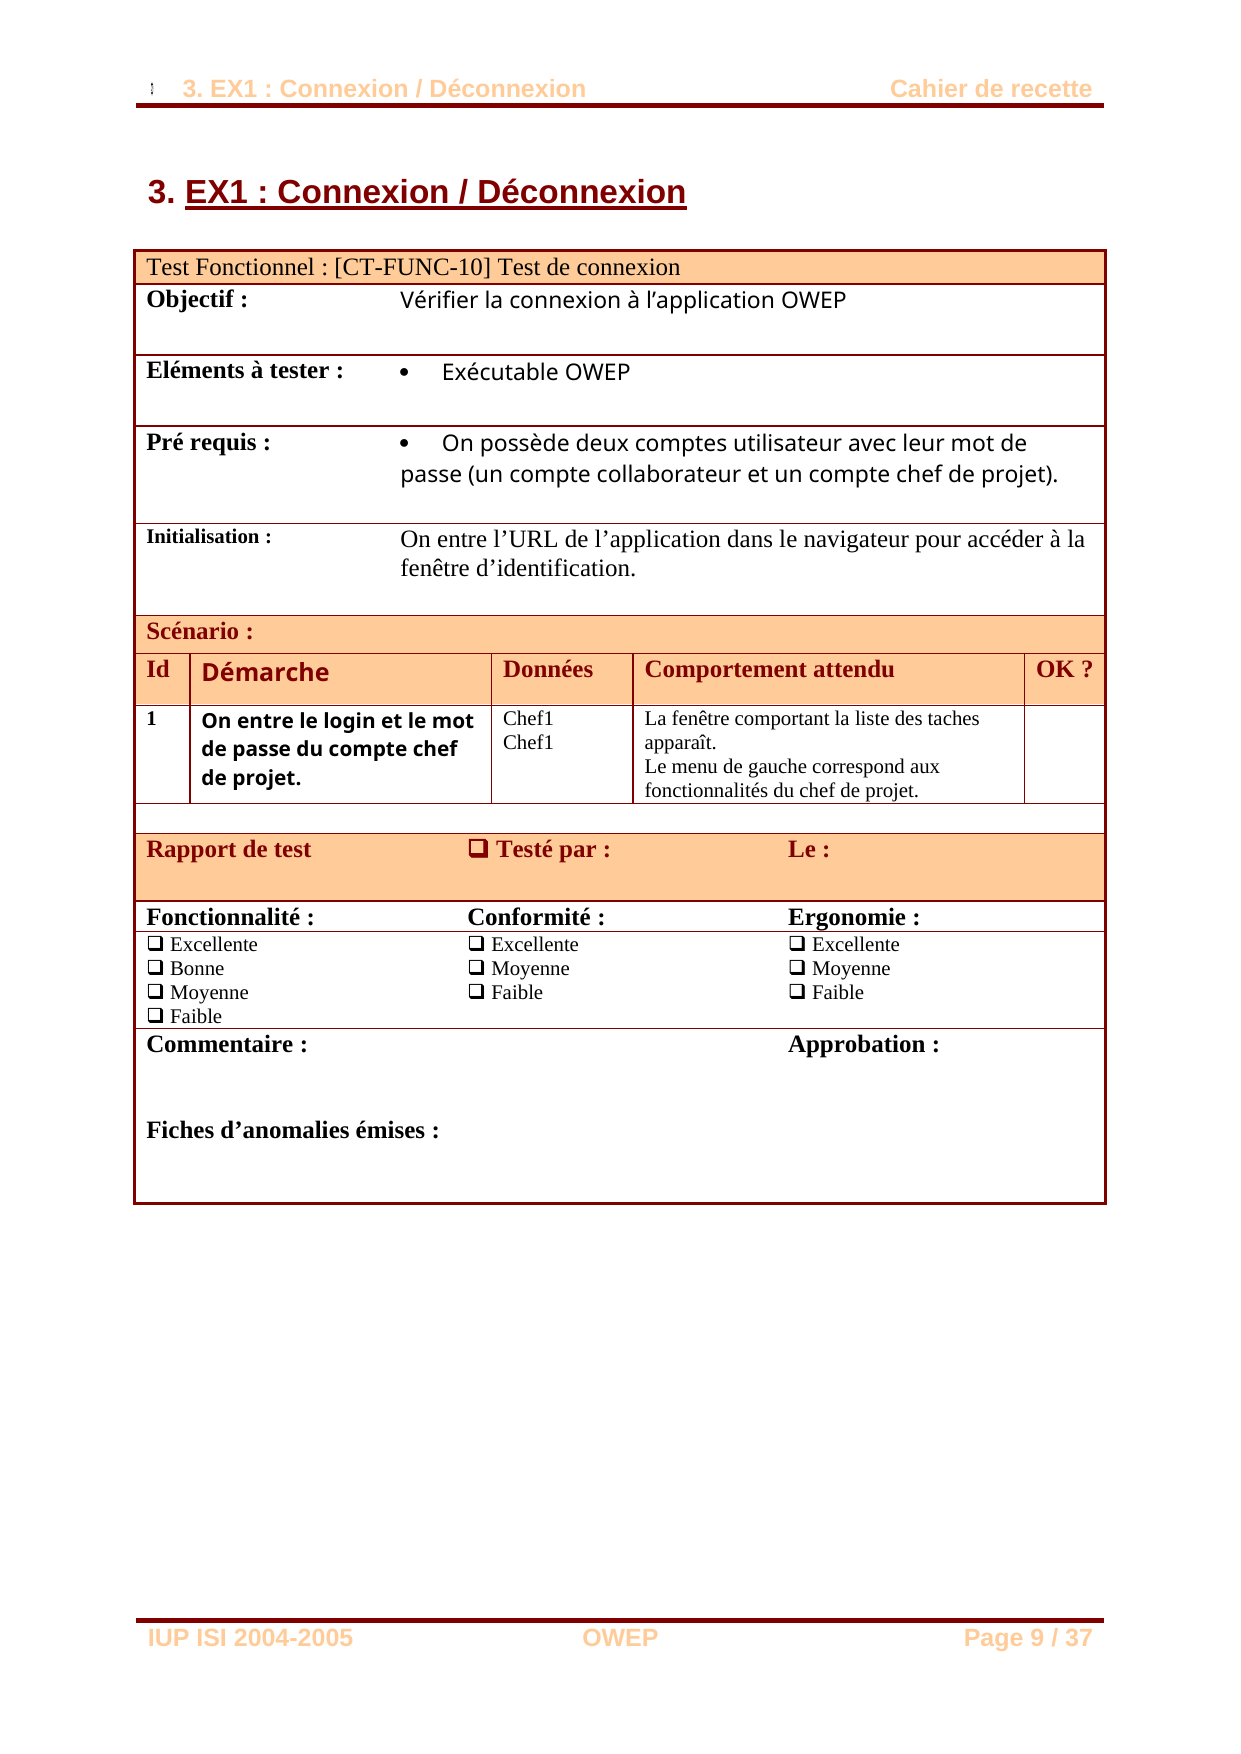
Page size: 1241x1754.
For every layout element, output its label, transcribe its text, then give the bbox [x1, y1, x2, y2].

table_cell Exécutable OWEP [389, 356, 1104, 392]
table_cell Rapport de test [136, 834, 456, 900]
table_cell [389, 581, 1104, 614]
table_cell Commentaire : Fiches d’anomalies émises : [136, 1029, 777, 1202]
table_cell Démarche [191, 654, 491, 704]
table_header Test Fonctionnel : [CT-FUNC-10] Test de connexion [136, 252, 1104, 283]
table_cell On possède deux comptes utilisateur avec leur mot de passe (un compte collaborateur et un compte chef de projet). [389, 427, 1104, 489]
table_cell  Excellente  Moyenne  Faible [777, 932, 1104, 1028]
table_cell OK ? [1025, 654, 1104, 704]
table_cell  Excellente  Bonne  Moyenne  Faible [136, 932, 456, 1028]
table_cell Fonctionnalité : [136, 902, 456, 931]
table_cell Données [492, 654, 632, 704]
table_cell Conformité : [456, 902, 777, 931]
table_cell Chef1 Chef1 [492, 706, 632, 802]
table_cell [389, 321, 1104, 354]
table_cell Vérifier la connexion à l’application OWEP [389, 285, 1104, 321]
table_cell [136, 321, 389, 354]
table_cell Objectif : [136, 285, 389, 321]
table_cell On entre le login et le mot de passe du compte chef de projet. [191, 706, 491, 802]
table_cell [389, 489, 1104, 522]
subtitle EX1 : Connexion / Déconnexion [148, 173, 1093, 211]
table_cell Approbation : [777, 1029, 1104, 1202]
table_cell [136, 581, 389, 614]
table_cell Ergonomie : [777, 902, 1104, 931]
table_cell La fenêtre comportant la liste des taches apparaît. Le menu de gauche correspond aux fonctionnalités du chef de projet. [634, 706, 1024, 802]
table_cell [136, 804, 1104, 832]
table_cell Le : [777, 834, 1104, 900]
table_cell Scénario : [136, 616, 1104, 653]
table_cell [136, 392, 389, 425]
table_cell On entre l’URL de l’application dans le navigateur pour accéder à la fenêtre d’identification. [389, 524, 1104, 581]
table_cell Initialisation : [136, 524, 389, 581]
table_cell [136, 489, 389, 522]
table_cell  Testé par : [456, 834, 777, 900]
table_cell [389, 392, 1104, 425]
table_cell Id [136, 654, 189, 704]
table_cell Eléments à tester : [136, 356, 389, 392]
table_cell Pré requis : [136, 427, 389, 489]
table_cell [1025, 706, 1104, 802]
table_cell 1 [136, 706, 189, 802]
table_cell Comportement attendu [634, 654, 1024, 704]
table_cell  Excellente  Moyenne  Faible [456, 932, 777, 1028]
